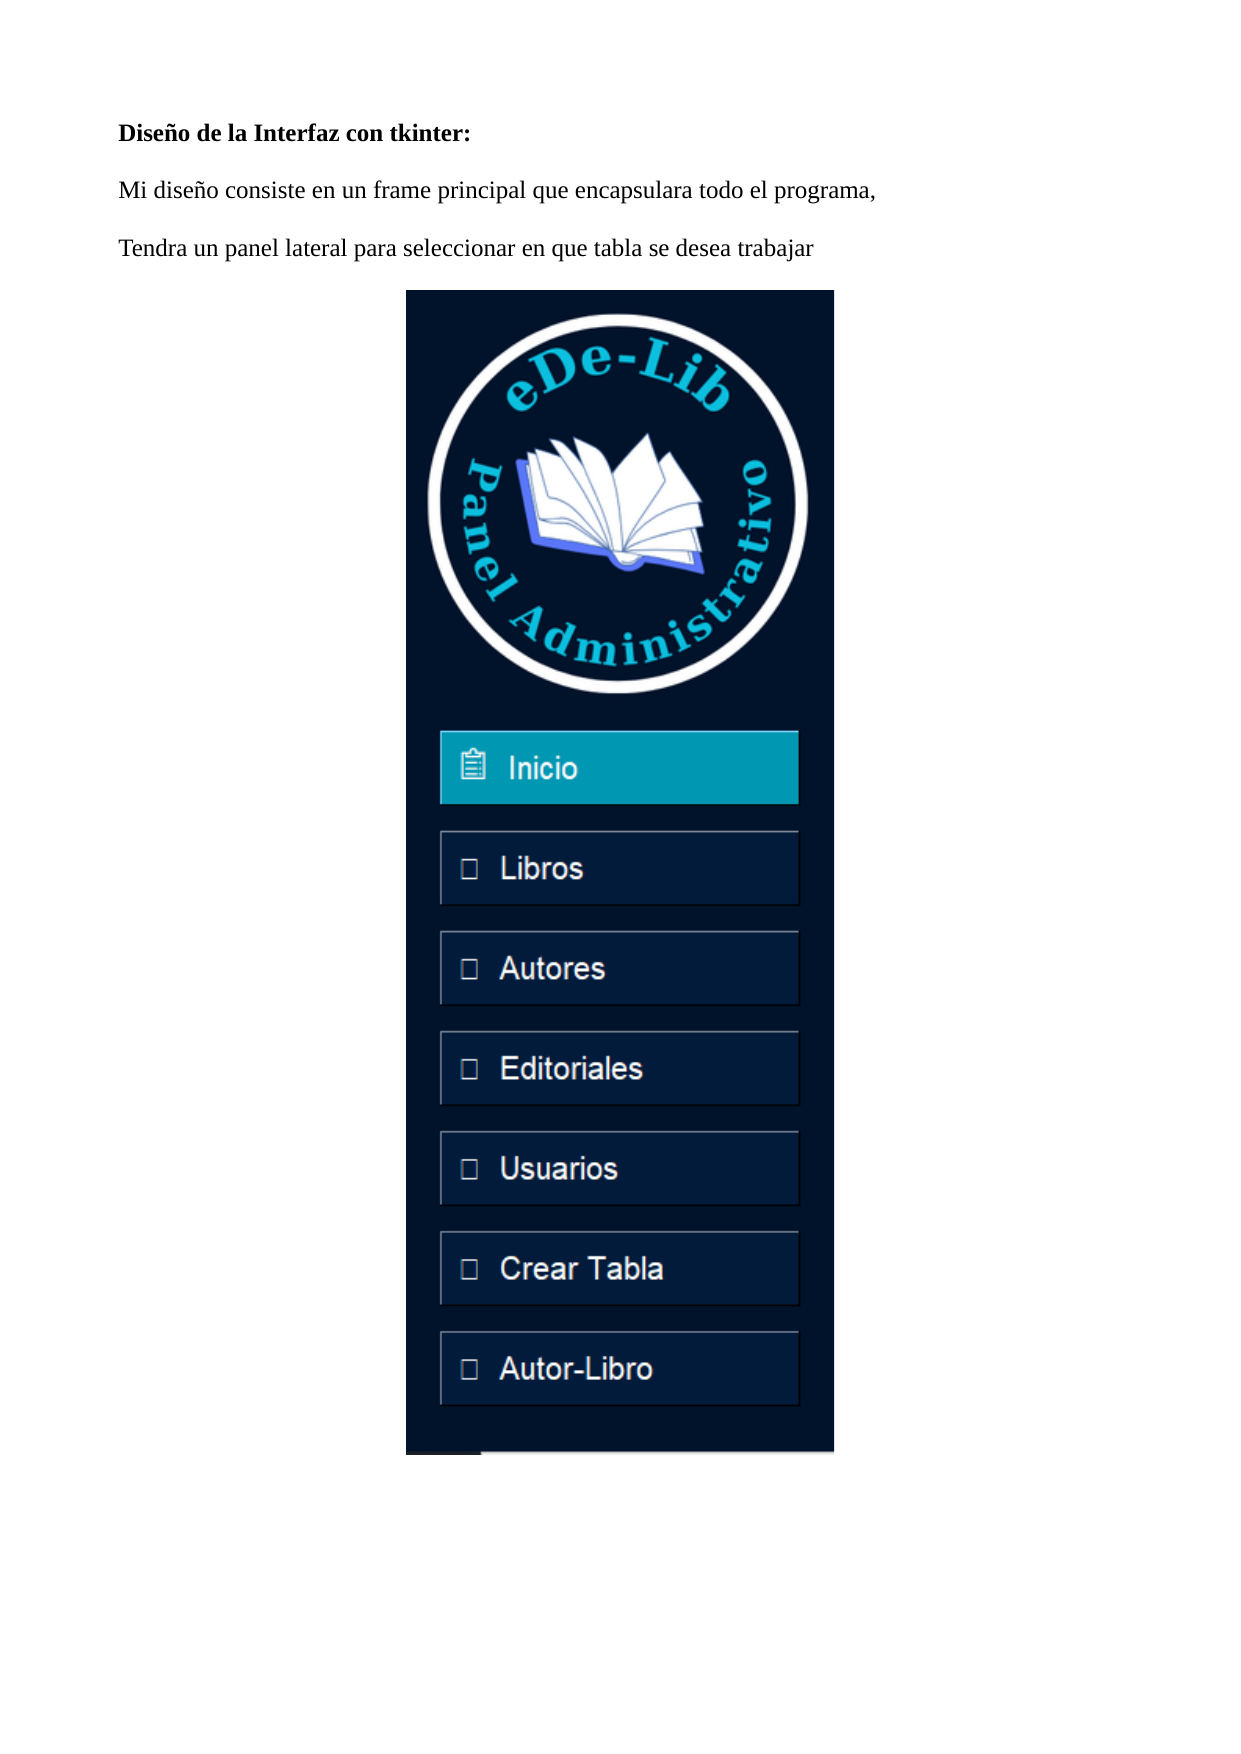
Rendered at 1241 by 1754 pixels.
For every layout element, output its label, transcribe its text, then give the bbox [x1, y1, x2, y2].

text Mi diseño consiste en un frame principal que encapsulara todo el programa, [118, 176, 1122, 204]
text Tendra un panel lateral para seleccionar en que tabla se desea trabajar [118, 233, 1122, 262]
picture [406, 290, 835, 1455]
text Diseño de la Interfaz con tkinter: [118, 118, 1122, 147]
